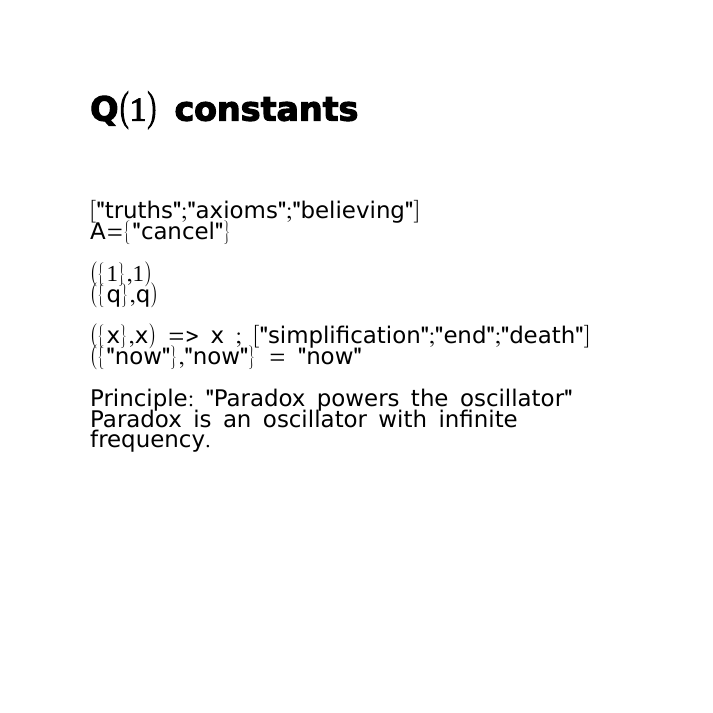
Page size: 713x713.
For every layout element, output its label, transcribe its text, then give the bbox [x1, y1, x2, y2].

text ({x},x) => x ; [90, 328, 255, 348]
subtitle Q(1) constants [90, 97, 125, 128]
text ["simplification";"end";"death"] [256, 328, 587, 348]
text ({"now"},"now"} = "now" [90, 348, 622, 369]
text ({1},1) [90, 265, 622, 286]
text A={"cancel"} [90, 223, 622, 244]
text [418, 203, 622, 223]
subtitle Q(1) constants [151, 97, 622, 128]
text Paradox is an oscillator with infinite frequency. [90, 411, 622, 453]
text Principle: "Paradox powers the oscillator" [90, 390, 622, 411]
text ({q},q) [90, 286, 622, 307]
subtitle Q(1) constants [124, 97, 152, 128]
text ["truths";"axioms";"believing"] [93, 203, 417, 223]
